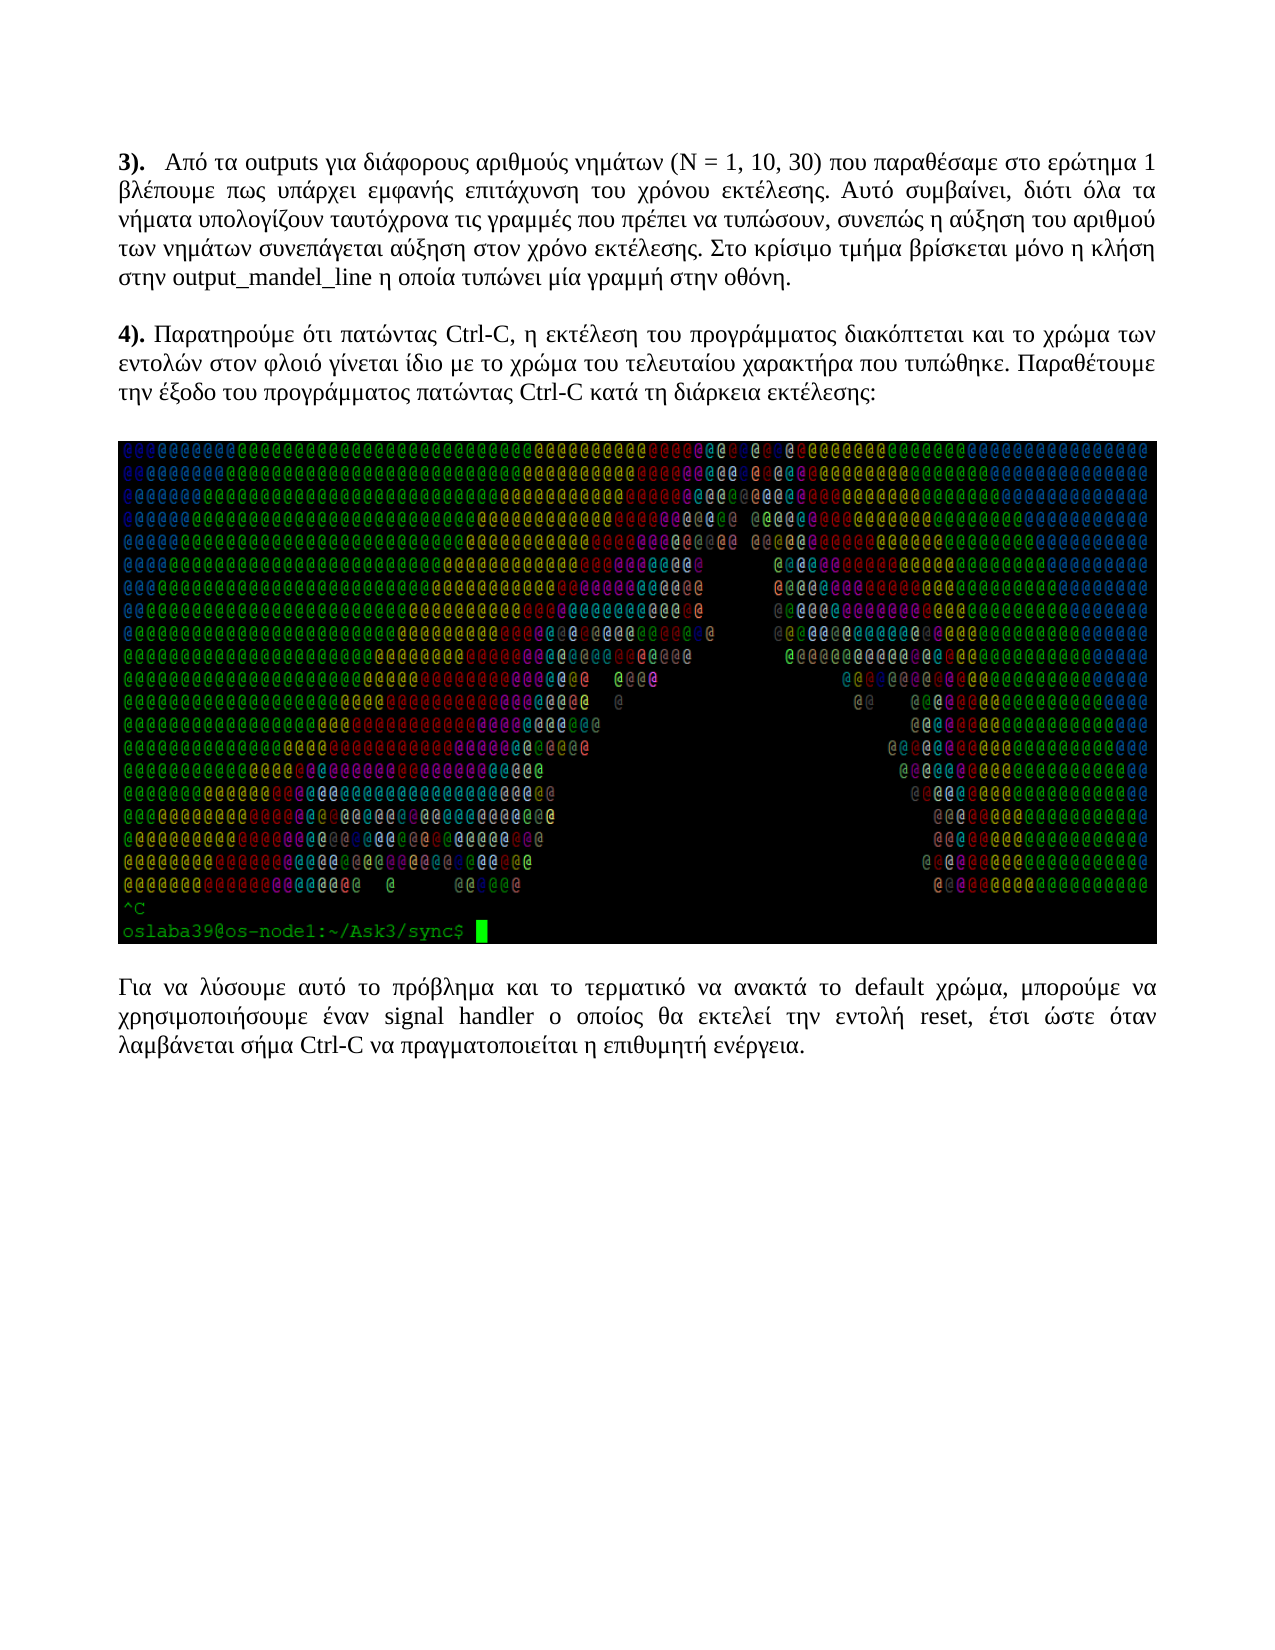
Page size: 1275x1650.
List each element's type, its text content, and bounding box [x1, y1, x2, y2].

text 4). Παρατηρούμε ότι πατώντας Ctrl-C, η εκτέλεση του προγράμματος διακόπτεται και το χρώμα των εντολών στον φλοιό γίνεται ίδιο με το χρώμα του τελευταίου χαρακτήρα που τυπώθηκε. Παραθέτουμε την έξοδο του προγράμματος πατώντας Ctrl-C κατά τη διάρκεια εκτέλεσης: [118, 319, 1157, 406]
text Για να λύσουμε αυτό το πρόβλημα και το τερματικό να ανακτά το default χρώμα, μπορούμε να χρησιμοποιήσουμε έναν signal handler ο οποίος θα εκτελεί την εντολή reset, έτσι ώστε όταν λαμβάνεται σήμα Ctrl-C να πραγματοποιείται η επιθυμητή ενέργεια. [118, 972, 1157, 1058]
picture [118, 441, 1157, 944]
text 3). Από τα outputs για διάφορους αριθμούς νημάτων (N = 1, 10, 30) που παραθέσαμε στο ερώτημα 1 βλέπουμε πως υπάρχει εμφανής επιτάχυνση του χρόνου εκτέλεσης. Αυτό συμβαίνει, διότι όλα τα νήματα υπολογίζουν ταυτόχρονα τις γραμμές που πρέπει να τυπώσουν, συνεπώς η αύξηση του αριθμού των νημάτων συνεπάγεται αύξηση στον χρόνο εκτέλεσης. Στο κρίσιμο τμήμα βρίσκεται μόνο η κλήση στην output_mandel_line η οποία τυπώνει μία γραμμή στην οθόνη. [118, 147, 1157, 291]
